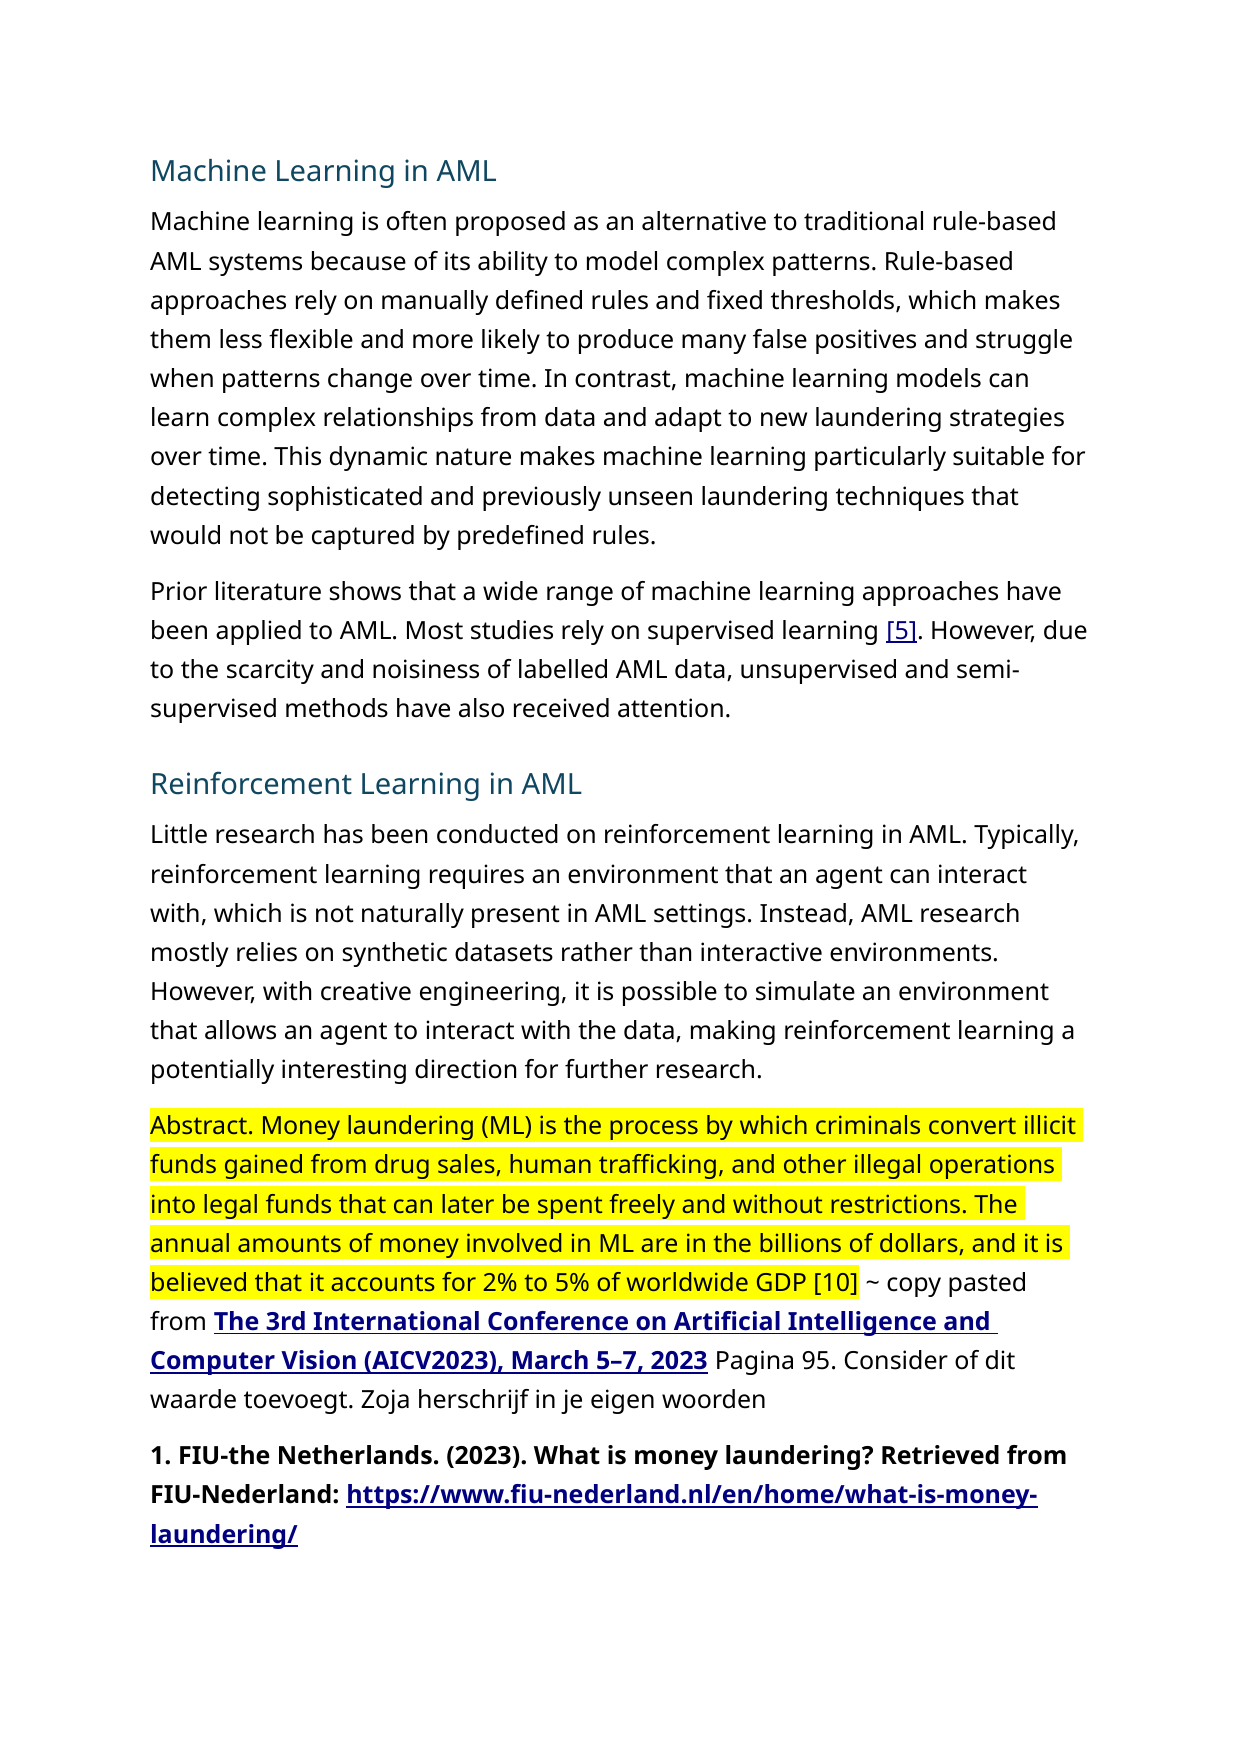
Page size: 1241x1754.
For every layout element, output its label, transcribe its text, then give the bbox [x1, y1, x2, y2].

text Machine learning is often proposed as an alternative to traditional rule-based AML systems because of its ability to model complex patterns. Rule-based approaches rely on manually defined rules and fixed thresholds, which makes them less flexible and more likely to produce many false positives and struggle when patterns change over time. In contrast, machine learning models can learn complex relationships from data and adapt to new laundering strategies over time. This dynamic nature makes machine learning particularly suitable for detecting sophisticated and previously unseen laundering techniques that would not be captured by predefined rules. [150, 204, 1090, 551]
subtitle Reinforcement Learning in AML [150, 763, 1090, 803]
text Little research has been conducted on reinforcement learning in AML. Typically, reinforcement learning requires an environment that an agent can interact with, which is not naturally present in AML settings. Instead, AML research mostly relies on synthetic datasets rather than interactive environments. However, with creative engineering, it is possible to simulate an environment that allows an agent to interact with the data, making reinforcement learning a potentially interesting direction for further research. [150, 817, 1090, 1086]
subtitle Machine Learning in AML [150, 150, 1090, 190]
text Prior literature shows that a wide range of machine learning approaches have been applied to AML. Most studies rely on supervised learning [5]. However, due to the scarcity and noisiness of labelled AML data, unsupervised and semi-supervised methods have also received attention. [150, 573, 1090, 725]
text Abstract. Money laundering (ML) is the process by which criminals convert illicit funds gained from drug sales, human trafficking, and other illegal operations into legal funds that can later be spent freely and without restrictions. The annual amounts of money involved in ML are in the billions of dollars, and it is believed that it accounts for 2% to 5% of worldwide GDP [10] ~ copy pasted from The 3rd International Conference on Artificial Intelligence and Computer Vision (AICV2023), March 5–7, 2023 Pagina 95. Consider of dit waarde toevoegt. Zoja herschrijf in je eigen woorden [150, 1108, 1090, 1416]
text 1. FIU-the Netherlands. (2023). What is money laundering? Retrieved from FIU-Nederland: https://www.fiu-nederland.nl/en/home/what-is-money-laundering/ [150, 1438, 1090, 1550]
